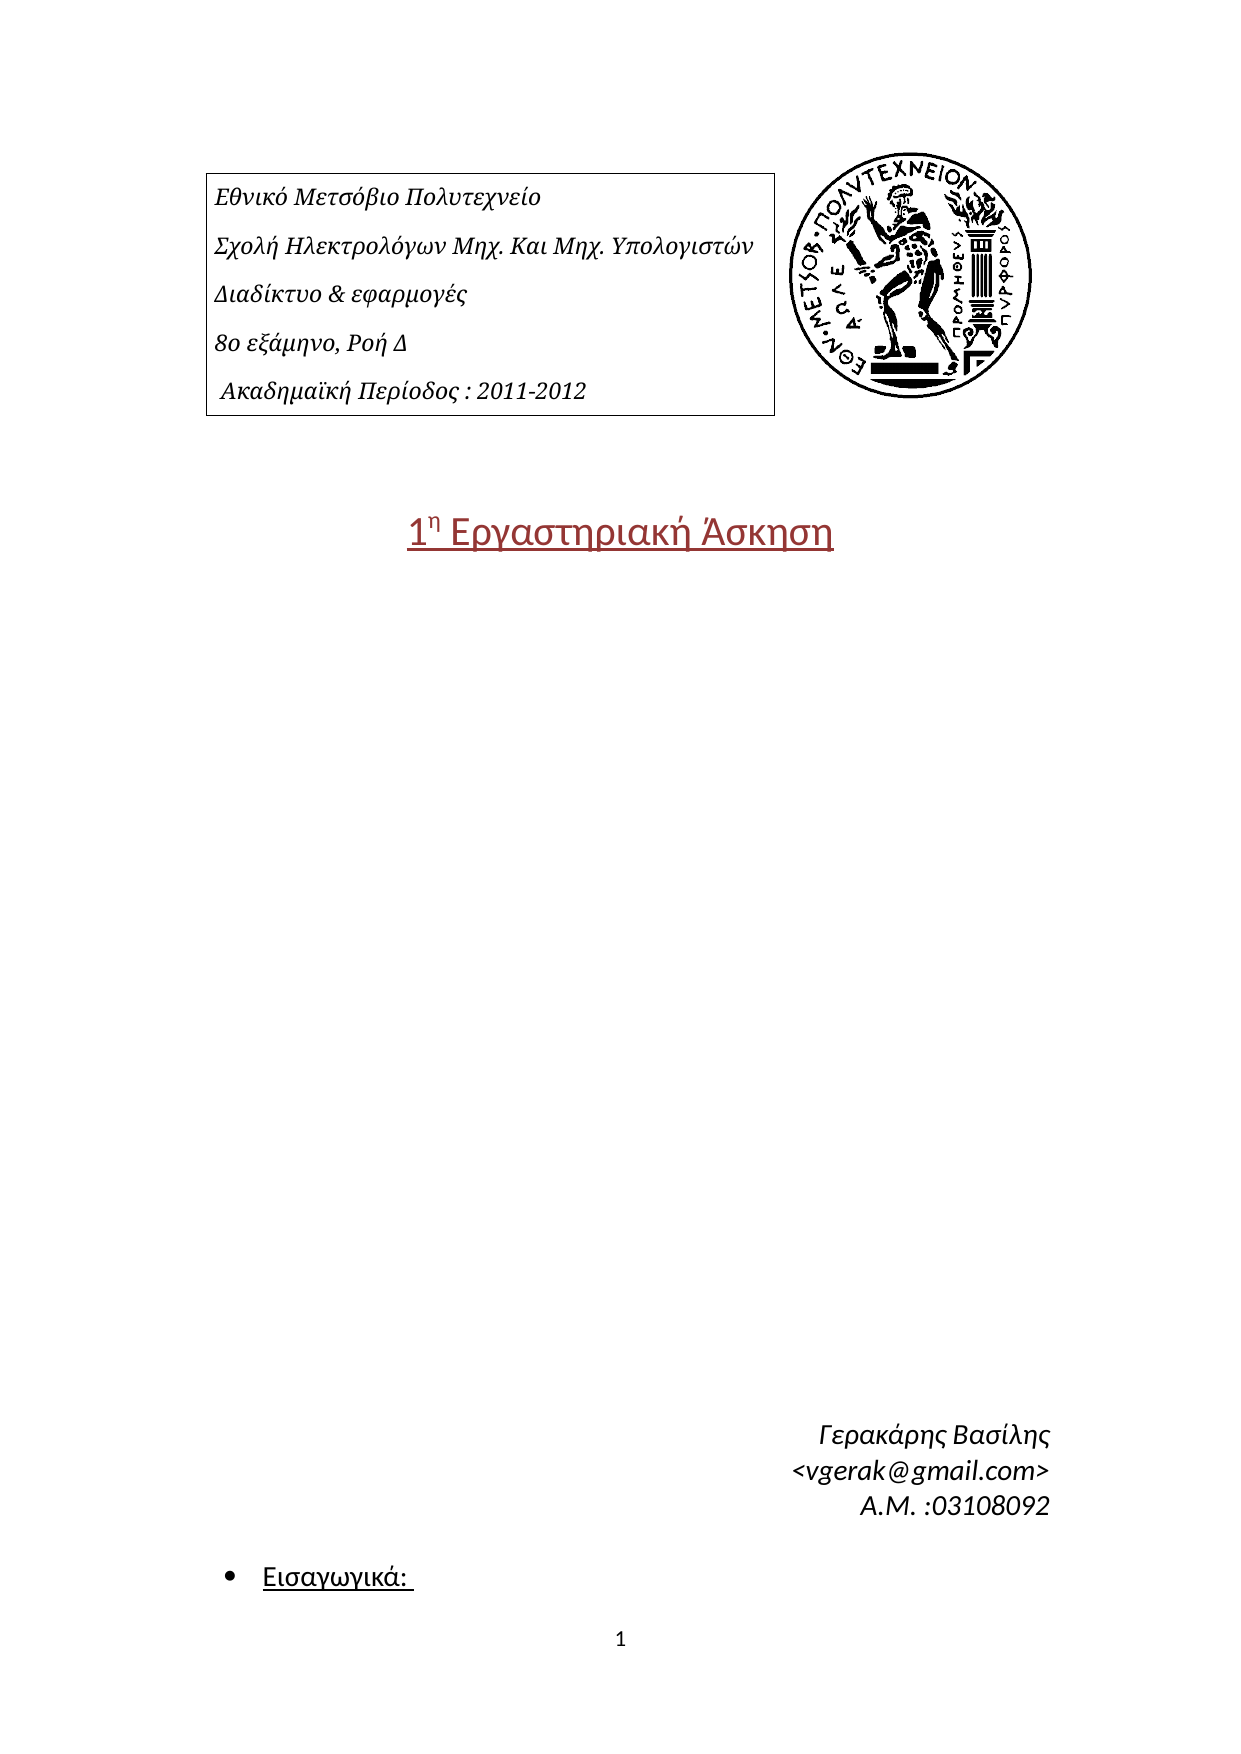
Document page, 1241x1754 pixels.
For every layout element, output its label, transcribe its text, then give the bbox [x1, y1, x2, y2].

text Διαδίκτυο & εφαρμογές [214, 278, 766, 309]
text Γερακάρης Βασίλης [187, 1416, 1053, 1452]
picture [786, 150, 1037, 401]
list Εισαγωγικά: [225, 1558, 1053, 1594]
text Σχολή Ηλεκτρολόγων Μηχ. Και Μηχ. Υπολογιστών [214, 230, 766, 261]
text Εθνικό Μετσόβιο Πολυτεχνείο [214, 181, 766, 213]
text 8ο εξάμηνο, Ροή Δ [214, 327, 766, 358]
text Α.Μ. :03108092 [187, 1487, 1053, 1523]
text <vgerak@gmail.com> [187, 1452, 1053, 1487]
text 1η Εργαστηριακή Άσκηση [187, 505, 1053, 556]
text Ακαδημαϊκή Περίοδος : 2011-2012 [214, 375, 766, 406]
